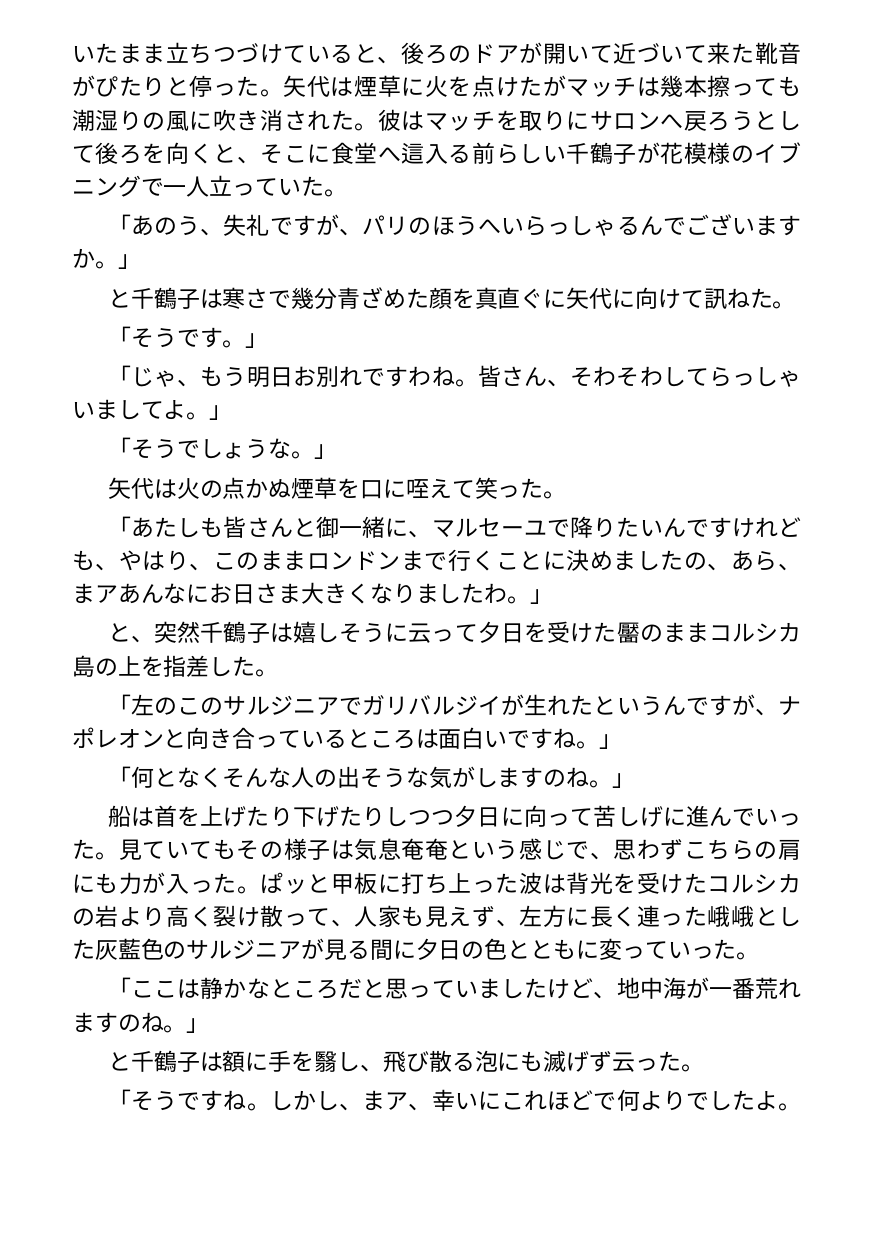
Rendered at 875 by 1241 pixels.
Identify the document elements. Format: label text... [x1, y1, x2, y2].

text 「左のこのサルジニアでガリバルジイが生れたというんですが、ナポレオンと向き合っているところは面白いですね。」 [72, 688, 802, 754]
text 船は首を上げたり下げたりしつつ夕日に向って苦しげに進んでいった。見ていてもその様子は気息奄奄という感じで、思わずこちらの肩にも力が入った。ぱッと甲板に打ち上った波は背光を受けたコルシカの岩より高く裂け散って、人家も見えず、左方に長く連った峨峨とした灰藍色のサルジニアが見る間に夕日の色とともに変っていった。 [72, 799, 802, 965]
text 「何となくそんな人の出そうな気がしますのね。」 [72, 760, 802, 793]
text 「そうでしょうな。」 [72, 431, 802, 464]
text 「ここは静かなところだと思っていましたけど、地中海が一番荒れますのね。」 [72, 971, 802, 1038]
text 矢代は火の点かぬ煙草を口に咥えて笑った。 [72, 470, 802, 504]
text 「そうです。」 [72, 320, 802, 353]
text と千鶴子は寒さで幾分青ざめた顔を真直ぐに矢代に向けて訊ねた。 [72, 281, 802, 314]
text と千鶴子は額に手を翳し、飛び散る泡にも滅げず云った。 [72, 1044, 802, 1077]
text 「あのう、失礼ですが、パリのほうへいらっしゃるんでございますか。」 [72, 208, 802, 274]
text と、突然千鶴子は嬉しそうに云って夕日を受けた靨のままコルシカ島の上を指差した。 [72, 615, 802, 682]
text いたまま立ちつづけていると、後ろのドアが開いて近づいて来た靴音がぴたりと停った。矢代は煙草に火を点けたがマッチは幾本擦っても潮湿りの風に吹き消された。彼はマッチを取りにサロンへ戻ろうとして後ろを向くと、そこに食堂へ這入る前らしい千鶴子が花模様のイブニングで一人立っていた。 [72, 36, 802, 202]
text 「そうですね。しかし、まア、幸いにこれほどで何よりでしたよ。 [72, 1083, 802, 1116]
text 「じゃ、もう明日お別れですわね。皆さん、そわそわしてらっしゃいましてよ。」 [72, 359, 802, 425]
text 「あたしも皆さんと御一緒に、マルセーユで降りたいんですけれども、やはり、このままロンドンまで行くことに決めましたの、あら、まアあんなにお日さま大きくなりましたわ。」 [72, 509, 802, 609]
